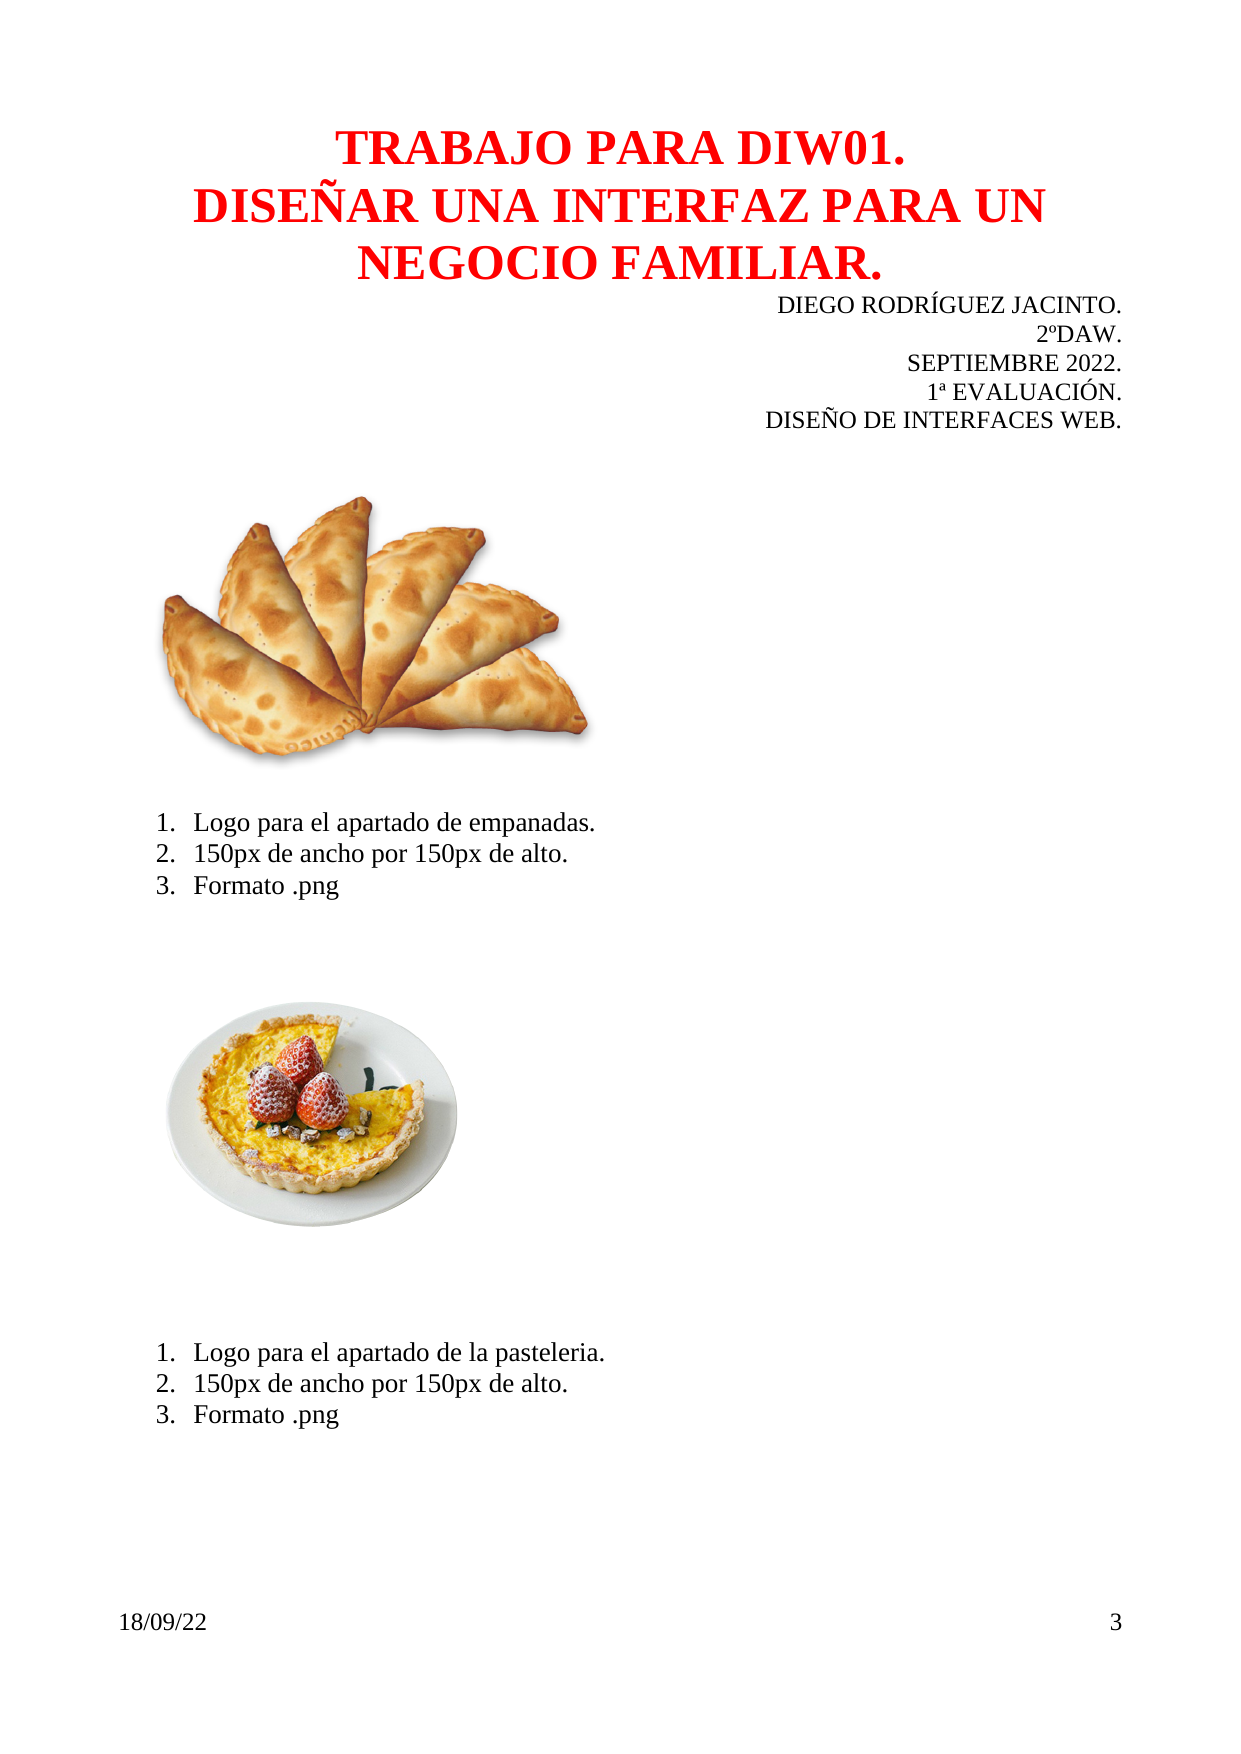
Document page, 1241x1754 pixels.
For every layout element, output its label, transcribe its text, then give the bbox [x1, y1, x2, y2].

list 150px de ancho por 150px de alto. [156, 838, 1122, 869]
list Formato .png [156, 869, 1122, 900]
list Logo para el apartado de empanadas. [156, 806, 1122, 838]
picture [137, 490, 606, 770]
list 150px de ancho por 150px de alto. [156, 1367, 1122, 1398]
list Formato .png [156, 1398, 1122, 1429]
picture [133, 955, 488, 1256]
list Logo para el apartado de la pasteleria. [156, 1336, 1122, 1367]
